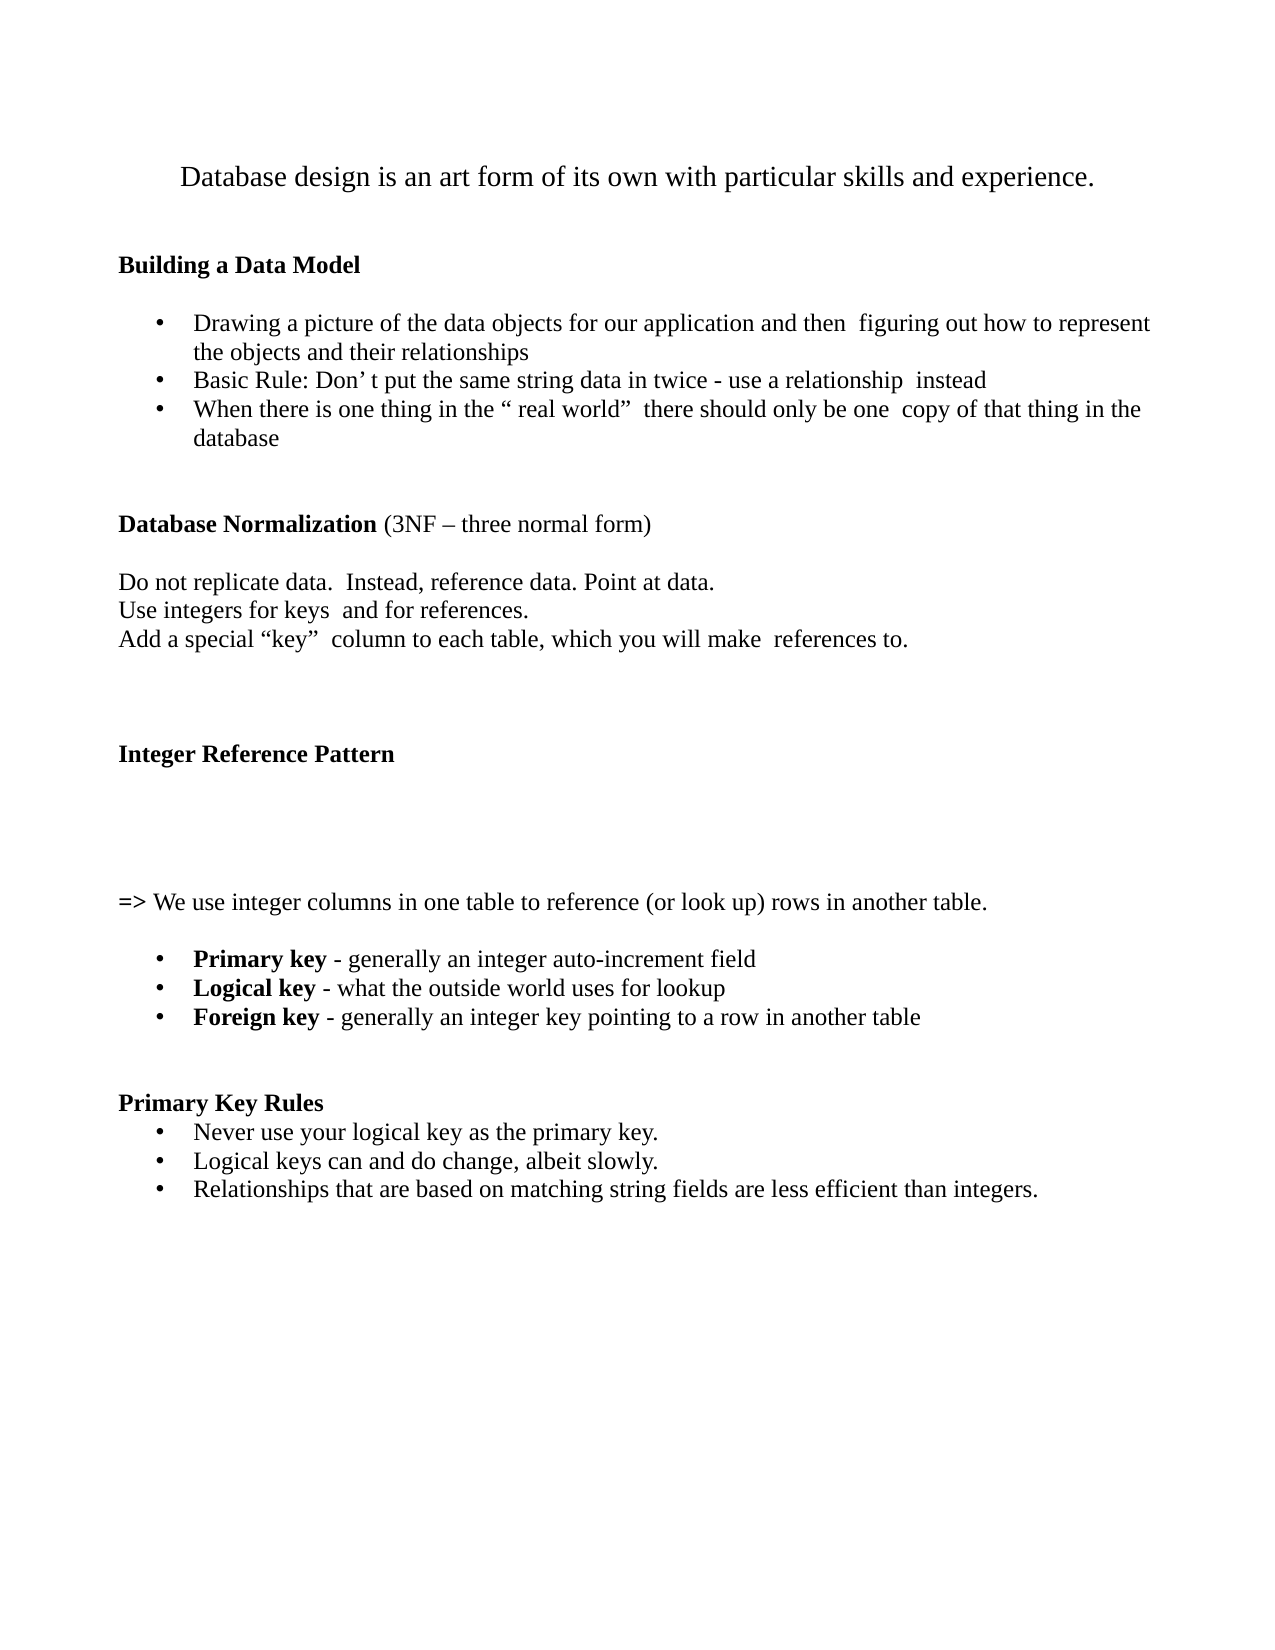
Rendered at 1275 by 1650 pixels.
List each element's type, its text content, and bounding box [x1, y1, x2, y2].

title Primary Key Rules [118, 1088, 1157, 1117]
title Never use your logical key as the primary key. [156, 1117, 1157, 1146]
title Foreign key - generally an integer key pointing to a row in another table [156, 1002, 1157, 1031]
title Logical keys can and do change, albeit slowly. [156, 1146, 1157, 1174]
title Add a special “key” column to each table, which you will make references to. [118, 624, 1157, 653]
title Drawing a picture of the data objects for our application and then figuring out how to represent the objects and their relationships [156, 308, 1157, 365]
title Logical key - what the outside world uses for lookup [156, 973, 1157, 1002]
title Database design is an art form of its own with particular skills and experience. [118, 159, 1157, 193]
title Integer Reference Pattern [118, 739, 1157, 768]
title Primary key - generally an integer auto-increment field [156, 944, 1157, 973]
title Building a Data Model [118, 250, 1157, 279]
title Do not replicate data. Instead, reference data. Point at data. [118, 567, 1157, 595]
title Basic Rule: Don’ t put the same string data in twice - use a relationship instead [156, 365, 1157, 394]
title Use integers for keys and for references. [118, 595, 1157, 624]
title => We use integer columns in one table to reference (or look up) rows in another table. [118, 887, 1157, 916]
title Database Normalization (3NF – three normal form) [118, 509, 1157, 538]
title Relationships that are based on matching string fields are less efficient than integers. [156, 1174, 1157, 1203]
title When there is one thing in the “ real world” there should only be one copy of that thing in the database [156, 394, 1157, 452]
